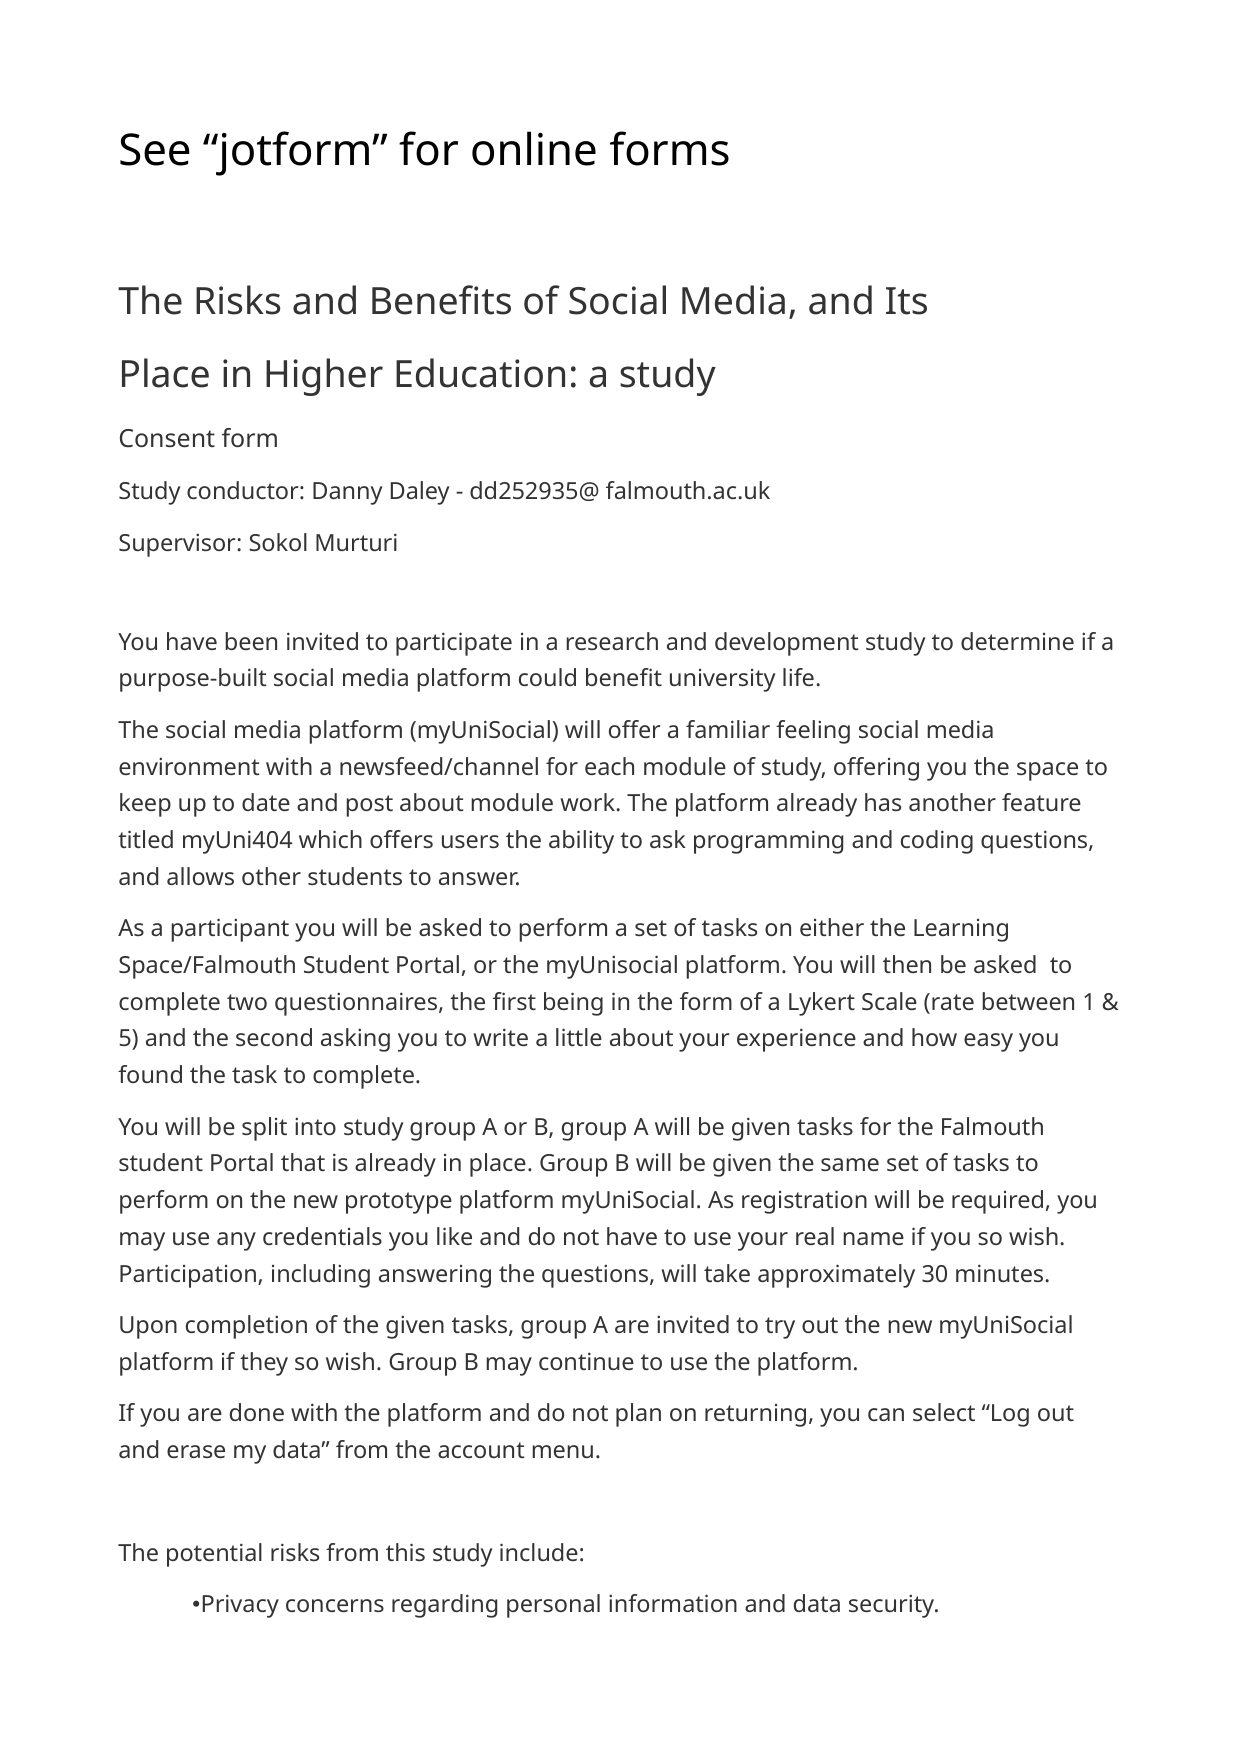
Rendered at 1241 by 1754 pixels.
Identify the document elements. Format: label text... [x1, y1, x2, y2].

text See “jotform” for online forms [118, 118, 1122, 178]
text You will be split into study group A or B, group A will be given tasks for the Falmouth student Portal that is already in place. Group B will be given the same set of tasks to perform on the new prototype platform myUniSocial. As registration will be required, you may use any credentials you like and do not have to use your real name if you so wish. Participation, including answering the questions, will take approximately 30 minutes. [118, 1110, 1122, 1289]
text Study conductor: Danny Daley - dd252935@ falmouth.ac.uk [118, 474, 1122, 507]
list Privacy concerns regarding personal information and data security. [118, 1587, 1122, 1619]
text Upon completion of the given tasks, group A are invited to try out the new myUniSocial platform if they so wish. Group B may continue to use the platform. [118, 1308, 1122, 1377]
text Consent form [118, 421, 1122, 455]
text Supervisor: Sokol Murturi [118, 526, 1122, 558]
text Place in Higher Education: a study [118, 348, 1122, 399]
text If you are done with the platform and do not plan on returning, you can select “Log out and erase my data” from the account menu. [118, 1396, 1122, 1465]
text The Risks and Benefits of Social Media, and Its [118, 274, 1122, 325]
text As a participant you will be asked to perform a set of tasks on either the Learning Space/Falmouth Student Portal, or the myUnisocial platform. You will then be asked to complete two questionnaires, the first being in the form of a Lykert Scale (rate between 1 & 5) and the second asking you to write a little about your experience and how easy you found the task to complete. [118, 911, 1122, 1091]
text You have been invited to participate in a research and development study to determine if a purpose-built social media platform could benefit university life. [118, 625, 1122, 694]
text The social media platform (myUniSocial) will offer a familiar feeling social media environment with a newsfeed/channel for each module of study, offering you the space to keep up to date and post about module work. The platform already has another feature titled myUni404 which offers users the ability to ask programming and coding questions, and allows other students to answer. [118, 713, 1122, 892]
text The potential risks from this study include: [118, 1536, 1122, 1568]
